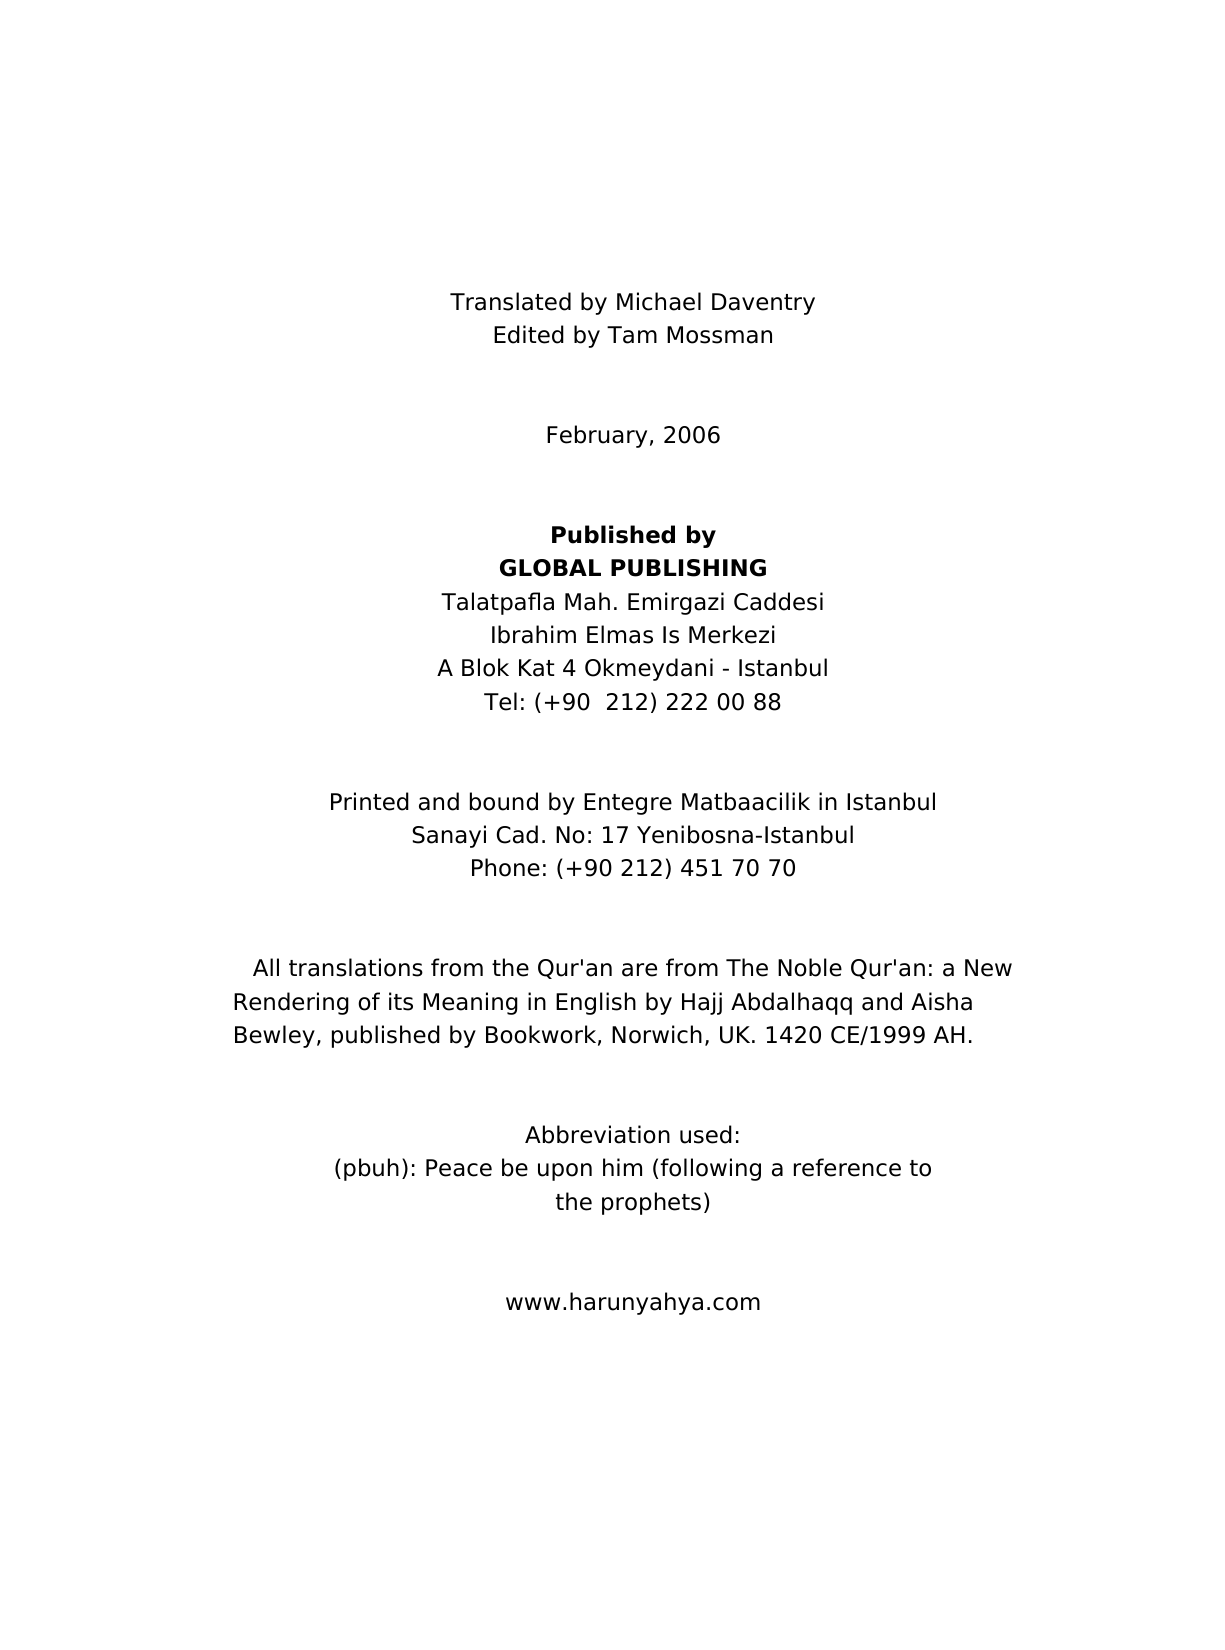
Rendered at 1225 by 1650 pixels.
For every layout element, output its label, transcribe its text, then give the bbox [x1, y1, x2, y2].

text Tel: (+90 212) 222 00 88 [187, 683, 1020, 717]
text www.harunyahya.com [187, 1283, 1020, 1317]
text Sanayi Cad. No: 17 Yenibosna-Istanbul [187, 817, 1020, 850]
text February, 2006 [187, 417, 1020, 450]
text Published by [187, 517, 1020, 550]
text the prophets) [187, 1183, 1020, 1217]
text Printed and bound by Entegre Matbaacilik in Istanbul [187, 783, 1020, 817]
text Phone: (+90 212) 451 70 70 [187, 850, 1020, 883]
text (pbuh): Peace be upon him (following a reference to [187, 1150, 1020, 1183]
text Edited by Tam Mossman [187, 317, 1020, 350]
text All translations from the Qur'an are from The Noble Qur'an: a New Rendering of its Meaning in English by Hajj Abdalhaqq and Aisha Bewley, published by Bookwork, Norwich, UK. 1420 CE/1999 AH. [187, 950, 1020, 1050]
text GLOBAL PUBLISHING [187, 550, 1020, 583]
text Translated by Michael Daventry [187, 283, 1020, 317]
text A Blok Kat 4 Okmeydani - Istanbul [187, 650, 1020, 683]
text Abbreviation used: [187, 1117, 1020, 1150]
text Ibrahim Elmas Is Merkezi [187, 617, 1020, 650]
text Talatpaﬂa Mah. Emirgazi Caddesi [187, 583, 1020, 617]
